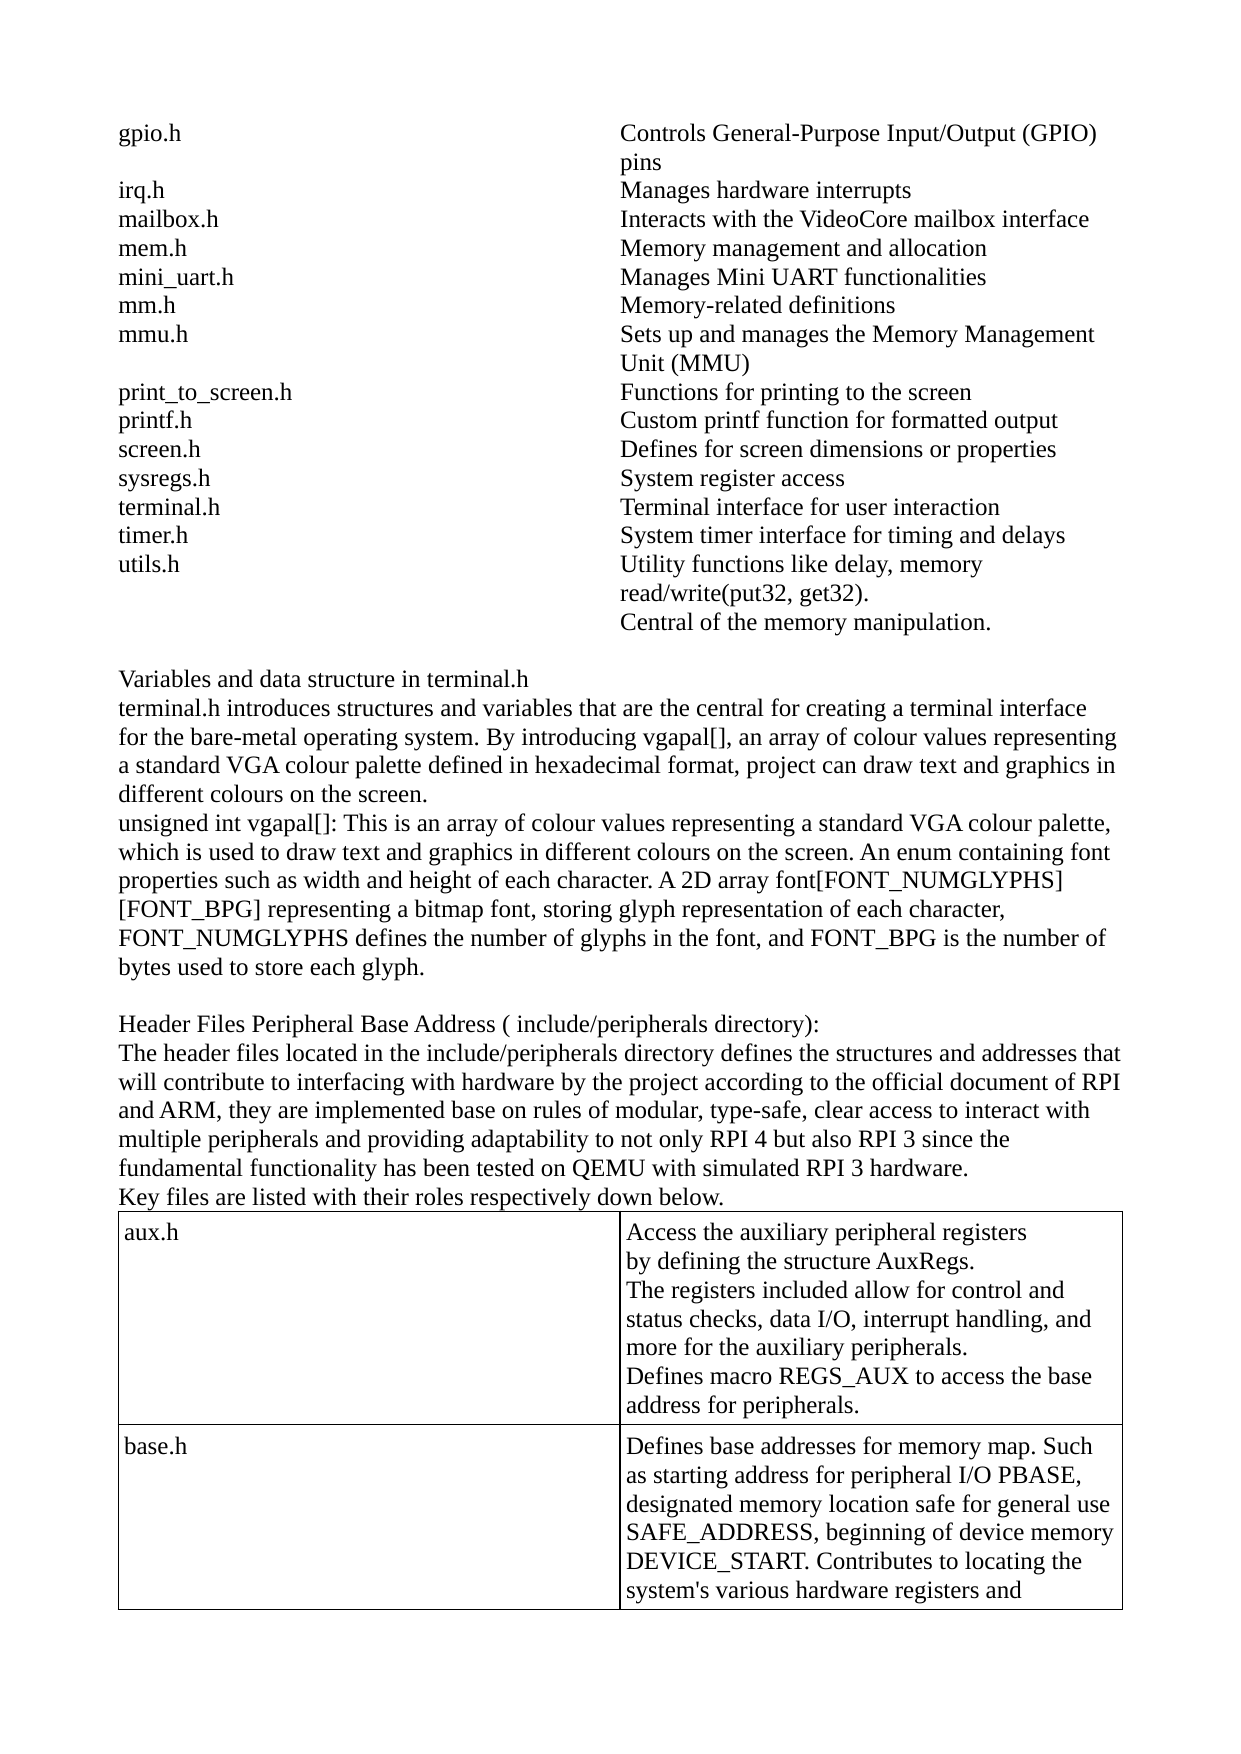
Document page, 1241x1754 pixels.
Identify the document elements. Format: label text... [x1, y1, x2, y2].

table_header aux.h [119, 1212, 619, 1424]
table_cell Custom printf function for formatted output [620, 406, 1122, 434]
table_cell System timer interface for timing and delays [620, 521, 1122, 549]
table_cell mailbox.h [118, 204, 620, 233]
text Variables and data structure in terminal.h [118, 664, 1122, 693]
table_cell screen.h [118, 434, 620, 463]
text The header files located in the include/peripherals directory defines the structures and addresses that will contribute to interfacing with hardware by the project according to the official document of RPI and ARM, they are implemented base on rules of modular, type-safe, clear access to interact with multiple peripherals and providing adaptability to not only RPI 4 but also RPI 3 since the fundamental functionality has been tested on QEMU with simulated RPI 3 hardware. [118, 1038, 1122, 1182]
table_cell mm.h [118, 291, 620, 319]
table_cell mini_uart.h [118, 262, 620, 291]
table_cell irq.h [118, 176, 620, 204]
table_cell mmu.h [118, 319, 620, 377]
text terminal.h introduces structures and variables that are the central for creating a terminal interface for the bare-metal operating system. By introducing vgapal[], an array of colour values representing a standard VGA colour palette defined in hexadecimal format, project can draw text and graphics in different colours on the screen. [118, 693, 1122, 808]
table_cell Defines for screen dimensions or properties [620, 434, 1122, 463]
table_cell Interacts with the VideoCore mailbox interface [620, 204, 1122, 233]
table_cell Functions for printing to the screen [620, 377, 1122, 406]
table_cell terminal.h [118, 492, 620, 521]
table_cell gpio.h [118, 118, 620, 176]
table_cell base.h [119, 1425, 619, 1609]
table_cell Utility functions like delay, memory read/write(put32, get32). Central of the memory manipulation. [620, 549, 1122, 636]
text unsigned int vgapal[]: This is an array of colour values representing a standard VGA colour palette, which is used to draw text and graphics in different colours on the screen. An enum containing font properties such as width and height of each character. A 2D array font[FONT_NUMGLYPHS][FONT_BPG] representing a bitmap font, storing glyph representation of each character, FONT_NUMGLYPHS defines the number of glyphs in the font, and FONT_BPG is the number of bytes used to store each glyph. [118, 808, 1122, 981]
table_cell Defines base addresses for memory map. Such as starting address for peripheral I/O PBASE, designated memory location safe for general use SAFE_ADDRESS, beginning of device memory DEVICE_START. Contributes to locating the system's various hardware registers and [621, 1425, 1122, 1609]
table_cell sysregs.h [118, 463, 620, 492]
table_cell Memory-related definitions [620, 291, 1122, 319]
table_cell Terminal interface for user interaction [620, 492, 1122, 521]
text Header Files Peripheral Base Address ( include/peripherals directory): [118, 1009, 1122, 1038]
table_cell System register access [620, 463, 1122, 492]
text Key files are listed with their roles respectively down below. [118, 1182, 1122, 1211]
table_cell utils.h [118, 549, 620, 636]
table_header Access the auxiliary peripheral registers by defining the structure AuxRegs. The registers included allow for control and status checks, data I/O, interrupt handling, and more for the auxiliary peripherals. Defines macro REGS_AUX to access the base address for peripherals. [621, 1212, 1122, 1424]
table_cell Manages hardware interrupts [620, 176, 1122, 204]
table_cell Memory management and allocation [620, 233, 1122, 262]
table_cell mem.h [118, 233, 620, 262]
table_cell printf.h [118, 406, 620, 434]
table_cell Sets up and manages the Memory Management Unit (MMU) [620, 319, 1122, 377]
table_cell print_to_screen.h [118, 377, 620, 406]
table_cell Controls General-Purpose Input/Output (GPIO) pins [620, 118, 1122, 176]
table_cell Manages Mini UART functionalities [620, 262, 1122, 291]
table_cell timer.h [118, 521, 620, 549]
